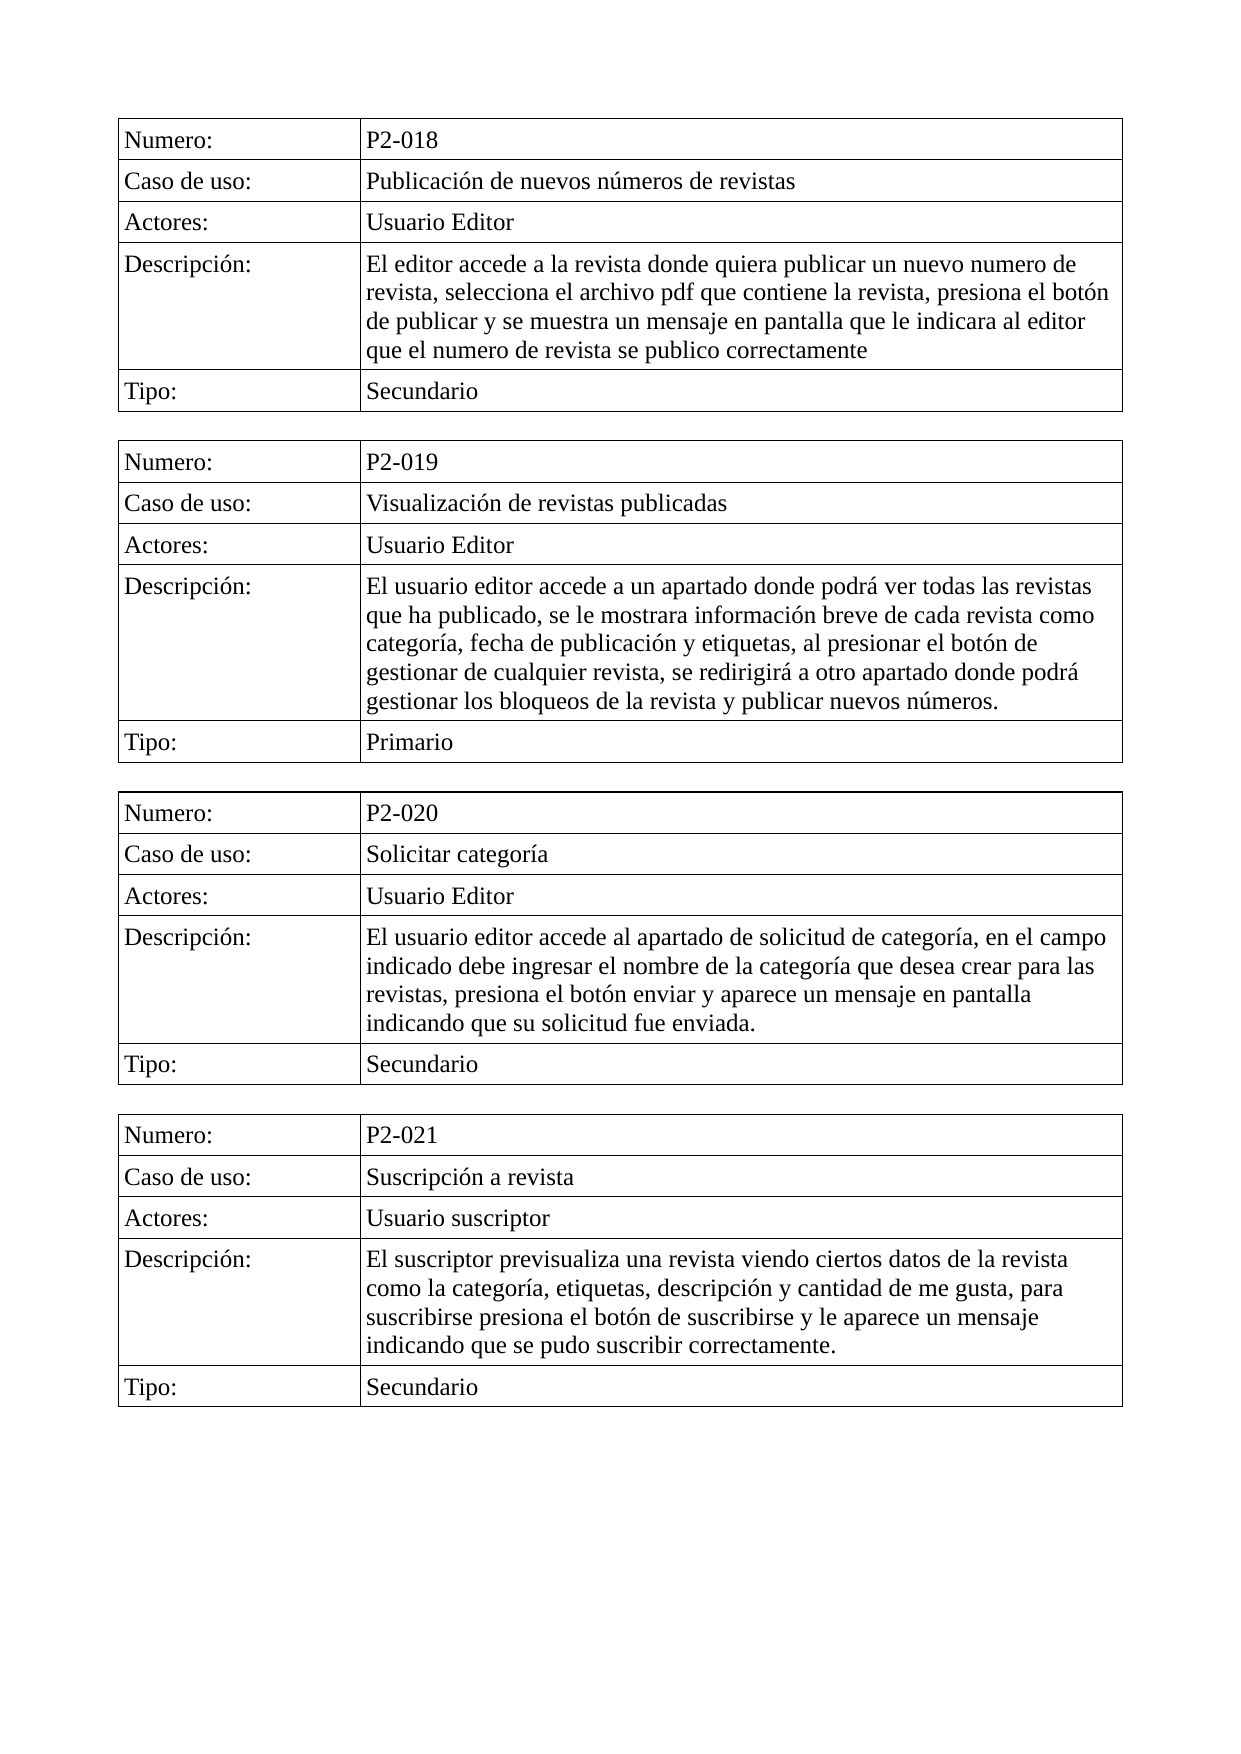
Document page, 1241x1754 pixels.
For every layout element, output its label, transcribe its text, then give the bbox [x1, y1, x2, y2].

table_cell Tipo: [119, 370, 360, 411]
table_cell Descripción: [119, 243, 360, 369]
table_header Numero: [119, 793, 360, 833]
table_cell Usuario suscriptor [361, 1197, 1122, 1237]
table_cell Usuario Editor [361, 875, 1122, 915]
table_cell Descripción: [119, 916, 360, 1043]
table_header P2-019 [361, 441, 1122, 482]
table_cell Publicación de nuevos números de revistas [361, 160, 1122, 201]
table_cell Actores: [119, 524, 360, 564]
table_header Numero: [119, 1115, 360, 1155]
table_cell Secundario [361, 1366, 1122, 1406]
table_cell Caso de uso: [119, 1156, 360, 1196]
table_cell Tipo: [119, 721, 360, 762]
table_cell Secundario [361, 1044, 1122, 1084]
table_cell Caso de uso: [119, 483, 360, 523]
table_cell El editor accede a la revista donde quiera publicar un nuevo numero de revista, selecciona el archivo pdf que contiene la revista, presiona el botón de publicar y se muestra un mensaje en pantalla que le indicara al editor que el numero de revista se publico correctamente [361, 243, 1122, 369]
table_cell Caso de uso: [119, 834, 360, 874]
table_cell Actores: [119, 202, 360, 242]
table_cell Descripción: [119, 1239, 360, 1365]
table_cell Solicitar categoría [361, 834, 1122, 874]
table_header P2-020 [361, 793, 1122, 833]
table_cell Usuario Editor [361, 524, 1122, 564]
table_cell El usuario editor accede a un apartado donde podrá ver todas las revistas que ha publicado, se le mostrara información breve de cada revista como categoría, fecha de publicación y etiquetas, al presionar el botón de gestionar de cualquier revista, se redirigirá a otro apartado donde podrá gestionar los bloqueos de la revista y publicar nuevos números. [361, 565, 1122, 720]
table_header P2-018 [361, 119, 1122, 159]
table_cell Primario [361, 721, 1122, 762]
table_cell El suscriptor previsualiza una revista viendo ciertos datos de la revista como la categoría, etiquetas, descripción y cantidad de me gusta, para suscribirse presiona el botón de suscribirse y le aparece un mensaje indicando que se pudo suscribir correctamente. [361, 1239, 1122, 1365]
table_header P2-021 [361, 1115, 1122, 1155]
table_cell Actores: [119, 875, 360, 915]
table_cell Actores: [119, 1197, 360, 1237]
table_cell Tipo: [119, 1366, 360, 1406]
table_cell Descripción: [119, 565, 360, 720]
table_header Numero: [119, 119, 360, 159]
table_cell Usuario Editor [361, 202, 1122, 242]
table_header Numero: [119, 441, 360, 482]
table_cell Secundario [361, 370, 1122, 411]
table_cell Suscripción a revista [361, 1156, 1122, 1196]
table_cell Caso de uso: [119, 160, 360, 201]
table_cell Tipo: [119, 1044, 360, 1084]
table_cell Visualización de revistas publicadas [361, 483, 1122, 523]
table_cell El usuario editor accede al apartado de solicitud de categoría, en el campo indicado debe ingresar el nombre de la categoría que desea crear para las revistas, presiona el botón enviar y aparece un mensaje en pantalla indicando que su solicitud fue enviada. [361, 916, 1122, 1043]
